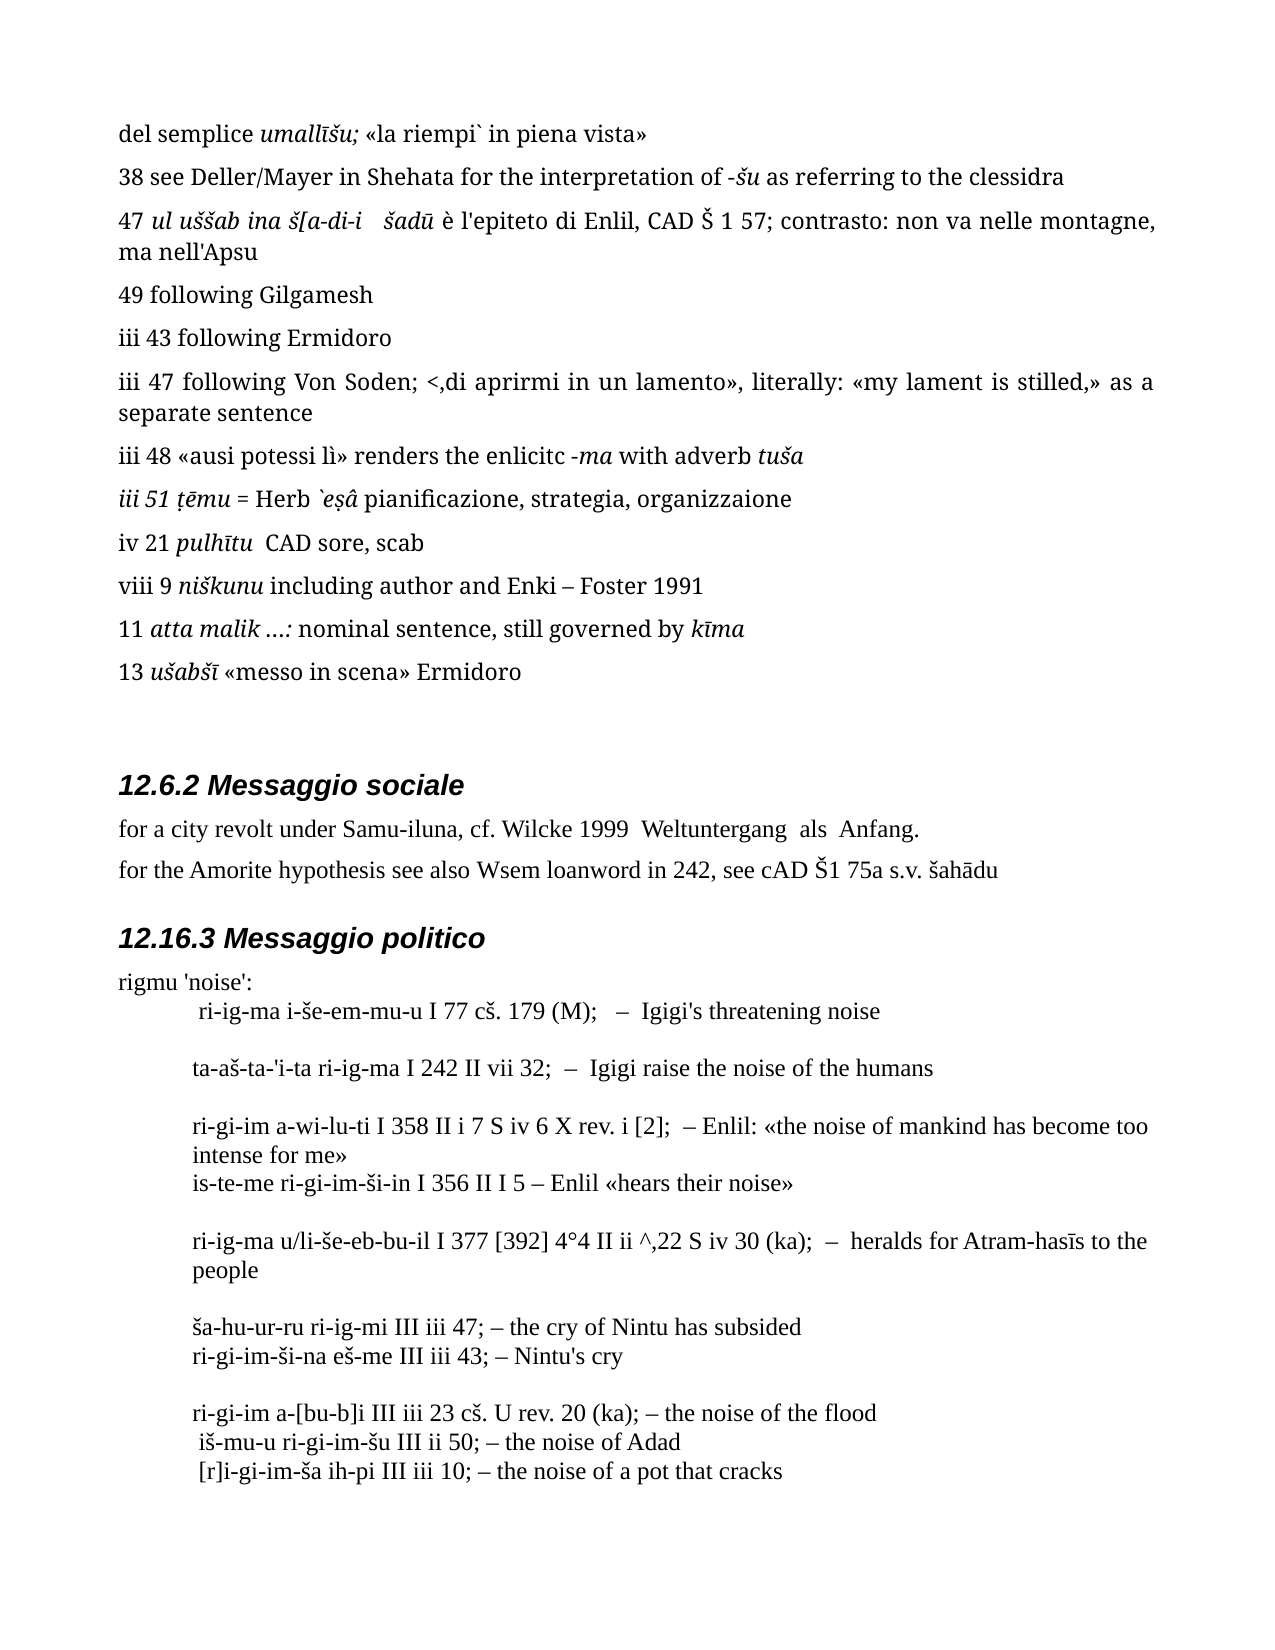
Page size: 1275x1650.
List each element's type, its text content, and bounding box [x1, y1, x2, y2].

text for the Amorite hypothesis see also Wsem loanword in 242, see cAD Š1 75a s.v. šahādu [118, 855, 1157, 884]
text ri-ig-ma i-še-em-mu-u I 77 cš. 179 (M); – Igigi's threatening noise [192, 996, 1157, 1025]
text 47 ul uššab ina š[a-di-i šadū è l'epiteto di Enlil, CAD Š 1 57; contrasto: non va nelle montagne, ma nell'Apsu [118, 204, 1157, 267]
text is-te-me ri-gi-im-ši-in I 356 II I 5 – Enlil «hears their noise» [192, 1168, 1157, 1197]
text ri-gi-im a-wi-lu-ti I 358 II i 7 S iv 6 X rev. i [2]; – Enlil: «the noise of mankind has become too intense for me» [192, 1111, 1157, 1168]
subtitle 12.16.3 Messaggio politico [118, 921, 1157, 955]
text for a city revolt under Samu-iluna, cf. Wilcke 1999 Weltuntergang als Anfang. [118, 814, 1157, 842]
text rigmu 'noise': [118, 967, 1157, 996]
text [r]i-gi-im-ša ih-pi III iii 10; – the noise of a pot that cracks [192, 1456, 1157, 1485]
text ša-hu-ur-ru ri-ig-mi III iii 47; – the cry of Nintu has subsided [192, 1312, 1157, 1341]
text 49 following Gilgamesh [118, 279, 1157, 310]
text 11 atta malik …: nominal sentence, still governed by kīma [118, 613, 1157, 644]
text iii 48 «ausi potessi lì» renders the enlicitc -ma with adverb tuša [118, 440, 1157, 471]
text iv 21 pulhītu CAD sore, scab [118, 526, 1157, 558]
text 13 ušabšī «messo in scena» Ermidoro [118, 656, 1157, 687]
text iš-mu-u ri-gi-im-šu III ii 50; – the noise of Adad [192, 1427, 1157, 1456]
text ri-ig-ma u/li-še-eb-bu-il I 377 [392] 4°4 II ii ^,22 S iv 30 (ka); – heralds for Atram-hasīs to the people [192, 1226, 1157, 1283]
text viii 9 niškunu including author and Enki – Foster 1991 [118, 570, 1157, 601]
text ri-gi-im a-[bu-b]i III iii 23 cš. U rev. 20 (ka); – the noise of the flood [192, 1398, 1157, 1427]
text iii 51 ṭēmu = Herb `eṣâ pianificazione, strategia, organizzaione [118, 483, 1157, 514]
text iii 43 following Ermidoro [118, 322, 1157, 353]
text ta-aš-ta-'i-ta ri-ig-ma I 242 II vii 32; – Igigi raise the noise of the humans [192, 1053, 1157, 1082]
subtitle 12.6.2 Messaggio sociale [118, 768, 1157, 801]
text ri-gi-im-ši-na eš-me III iii 43; – Nintu's cry [192, 1341, 1157, 1370]
text iii 47 following Von Soden; <,di aprirmi in un lamento», literally: «my lament is stilled,» as a separate sentence [118, 366, 1157, 428]
text del semplice umallīšu; «la riempi` in piena vista» [118, 118, 1157, 149]
text 38 see Deller/Mayer in Shehata for the interpretation of -šu as referring to the clessidra [118, 161, 1157, 193]
